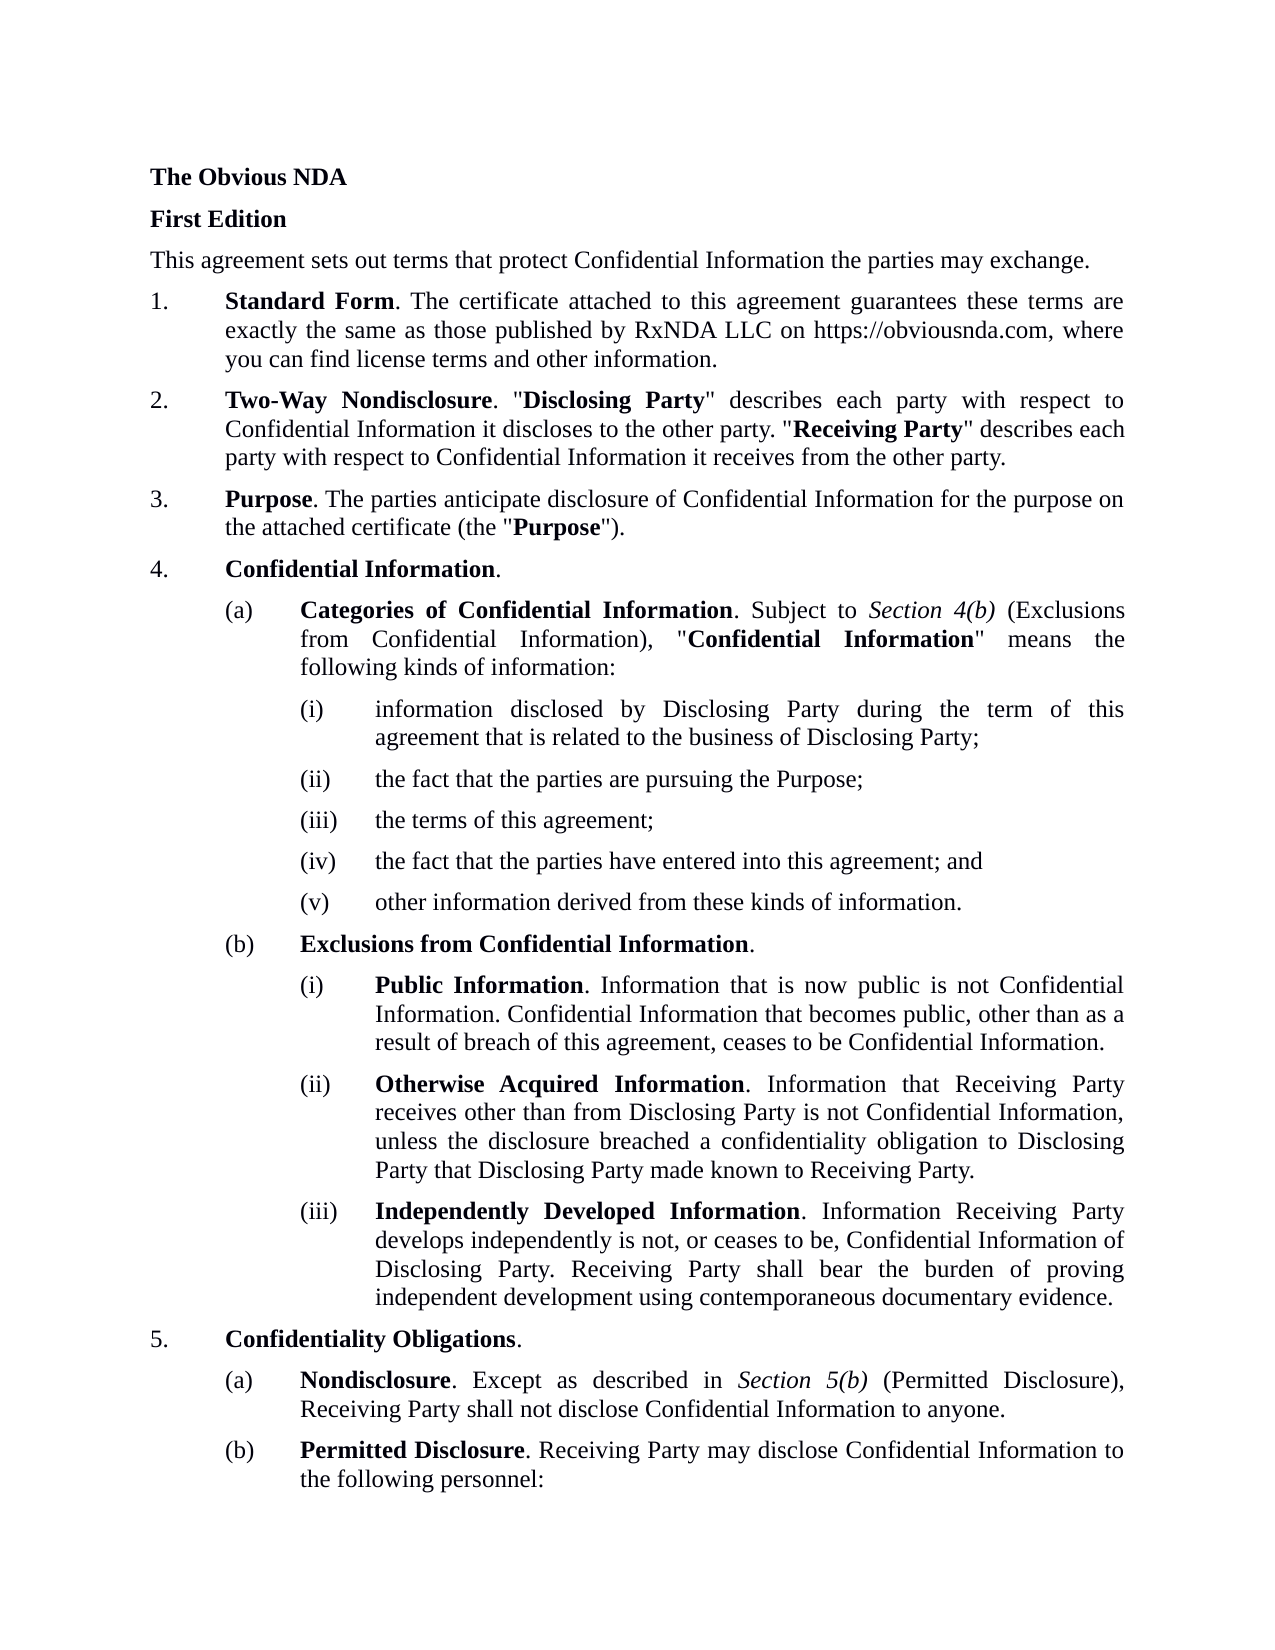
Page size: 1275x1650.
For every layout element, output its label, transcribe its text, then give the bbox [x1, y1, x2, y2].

text 4. Confidential Information. [150, 554, 1125, 582]
text First Edition [150, 204, 1125, 232]
text (i) information disclosed by Disclosing Party during the term of this agreement that is related to the business of Disclosing Party; [300, 694, 1125, 751]
text The Obvious NDA [150, 162, 1125, 191]
text 1. Standard Form. The certificate attached to this agreement guarantees these terms are exactly the same as those published by RxNDA LLC on https://obviousnda.com, where you can find license terms and other information. [150, 286, 1125, 372]
text (b) Permitted Disclosure. Receiving Party may disclose Confidential Information to the following personnel: [225, 1435, 1125, 1492]
text (iv) the fact that the parties have entered into this agreement; and [300, 846, 1125, 875]
text 3. Purpose. The parties anticipate disclosure of Confidential Information for the purpose on the attached certificate (the "Purpose"). [150, 484, 1125, 541]
text (a) Nondisclosure. Except as described in Section 5(b) (Permitted Disclosure), Receiving Party shall not disclose Confidential Information to anyone. [225, 1365, 1125, 1422]
text (i) Public Information. Information that is now public is not Confidential Information. Confidential Information that becomes public, other than as a result of breach of this agreement, ceases to be Confidential Information. [300, 970, 1125, 1056]
text (ii) Otherwise Acquired Information. Information that Receiving Party receives other than from Disclosing Party is not Confidential Information, unless the disclosure breached a confidentiality obligation to Disclosing Party that Disclosing Party made known to Receiving Party. [300, 1069, 1125, 1184]
text (iii) Independently Developed Information. Information Receiving Party develops independently is not, or ceases to be, Confidential Information of Disclosing Party. Receiving Party shall bear the burden of proving independent development using contemporaneous documentary evidence. [300, 1196, 1125, 1311]
text (a) Categories of Confidential Information. Subject to Section 4(b) (Exclusions from Confidential Information), "Confidential Information" means the following kinds of information: [225, 595, 1125, 681]
text (ii) the fact that the parties are pursuing the Purpose; [300, 764, 1125, 792]
text This agreement sets out terms that protect Confidential Information the parties may exchange. [150, 245, 1125, 274]
text 2. Two-Way Nondisclosure. "Disclosing Party" describes each party with respect to Confidential Information it discloses to the other party. "Receiving Party" describes each party with respect to Confidential Information it receives from the other party. [150, 385, 1125, 471]
text (iii) the terms of this agreement; [300, 805, 1125, 834]
text (v) other information derived from these kinds of information. [300, 887, 1125, 916]
text (b) Exclusions from Confidential Information. [225, 929, 1125, 957]
text 5. Confidentiality Obligations. [150, 1324, 1125, 1352]
